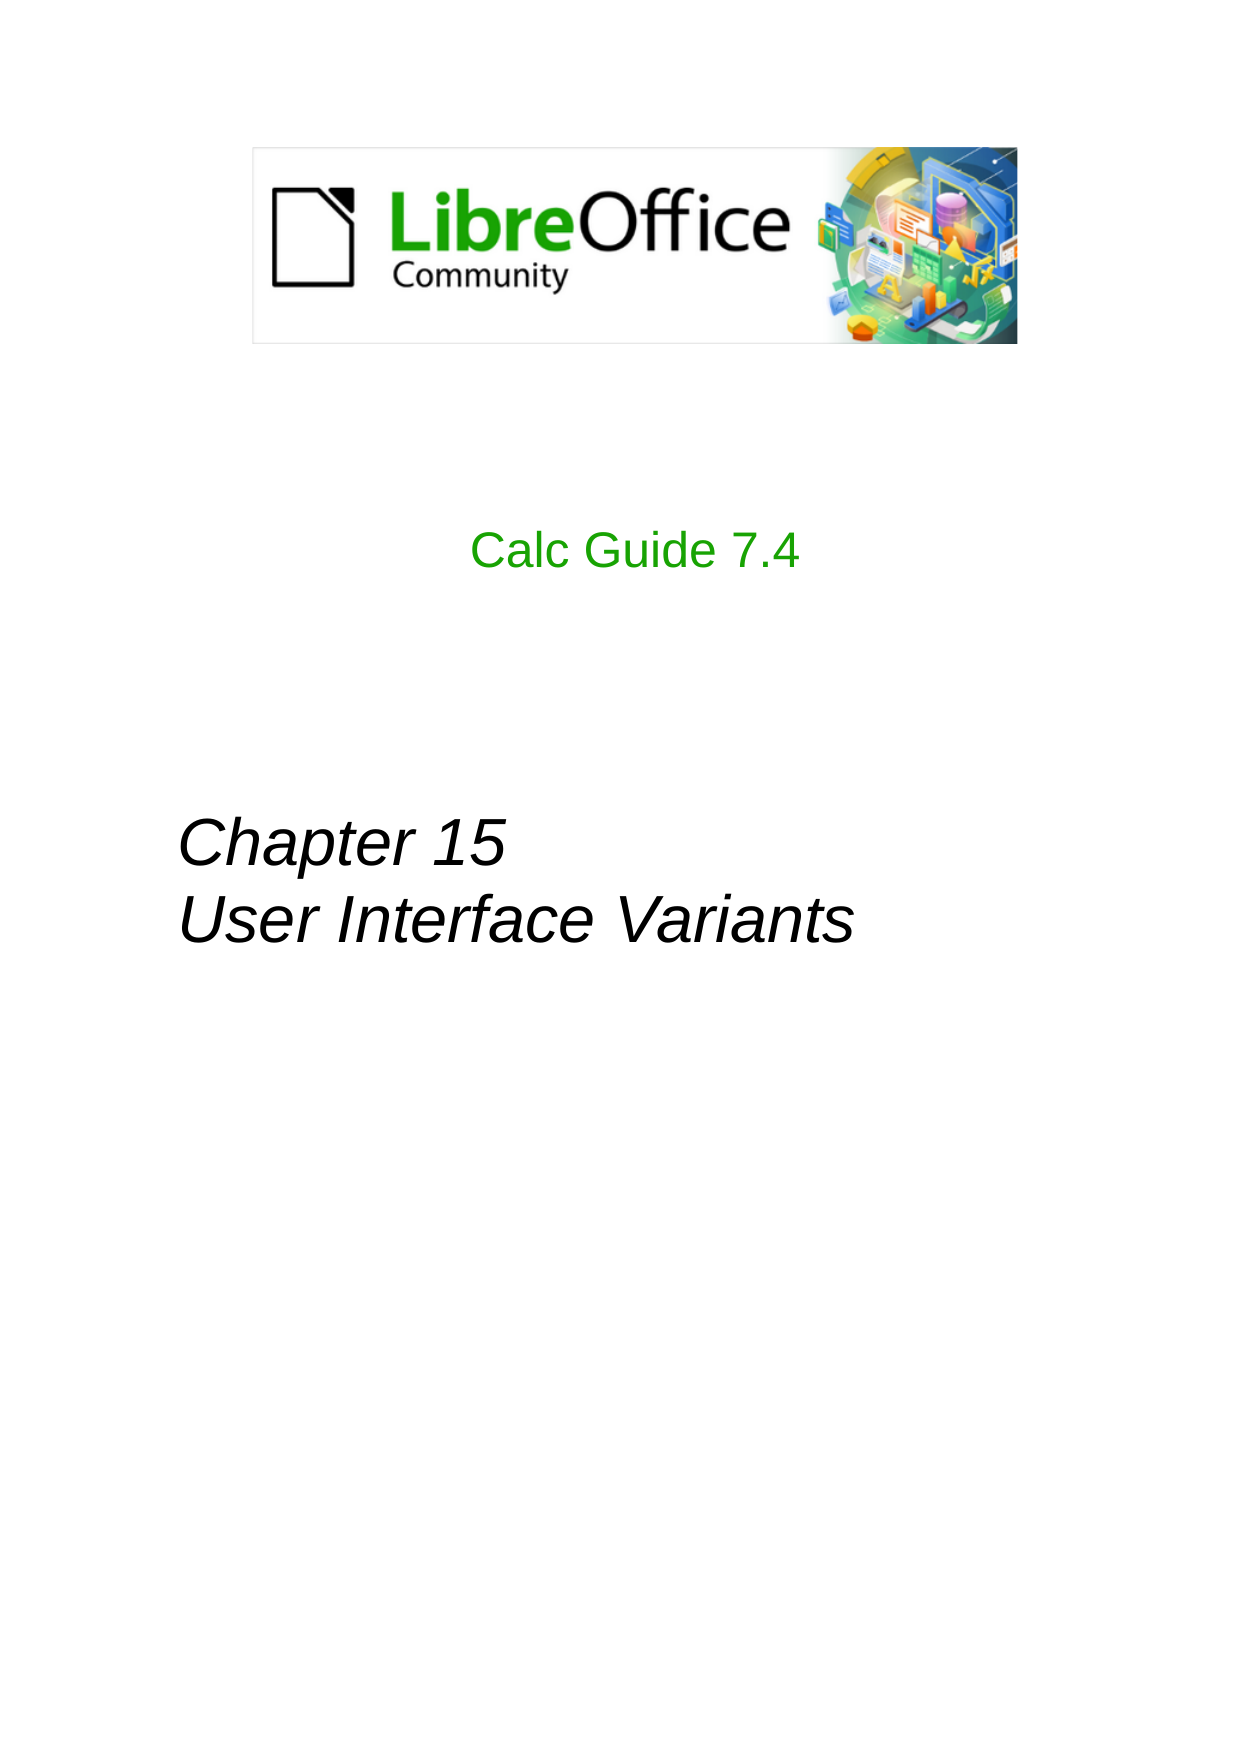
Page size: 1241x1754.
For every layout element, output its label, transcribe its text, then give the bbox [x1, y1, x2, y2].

picture [252, 147, 1018, 344]
text Calc Guide 7.4 [177, 521, 1093, 578]
title Chapter 15 User Interface Variants [177, 803, 1093, 957]
